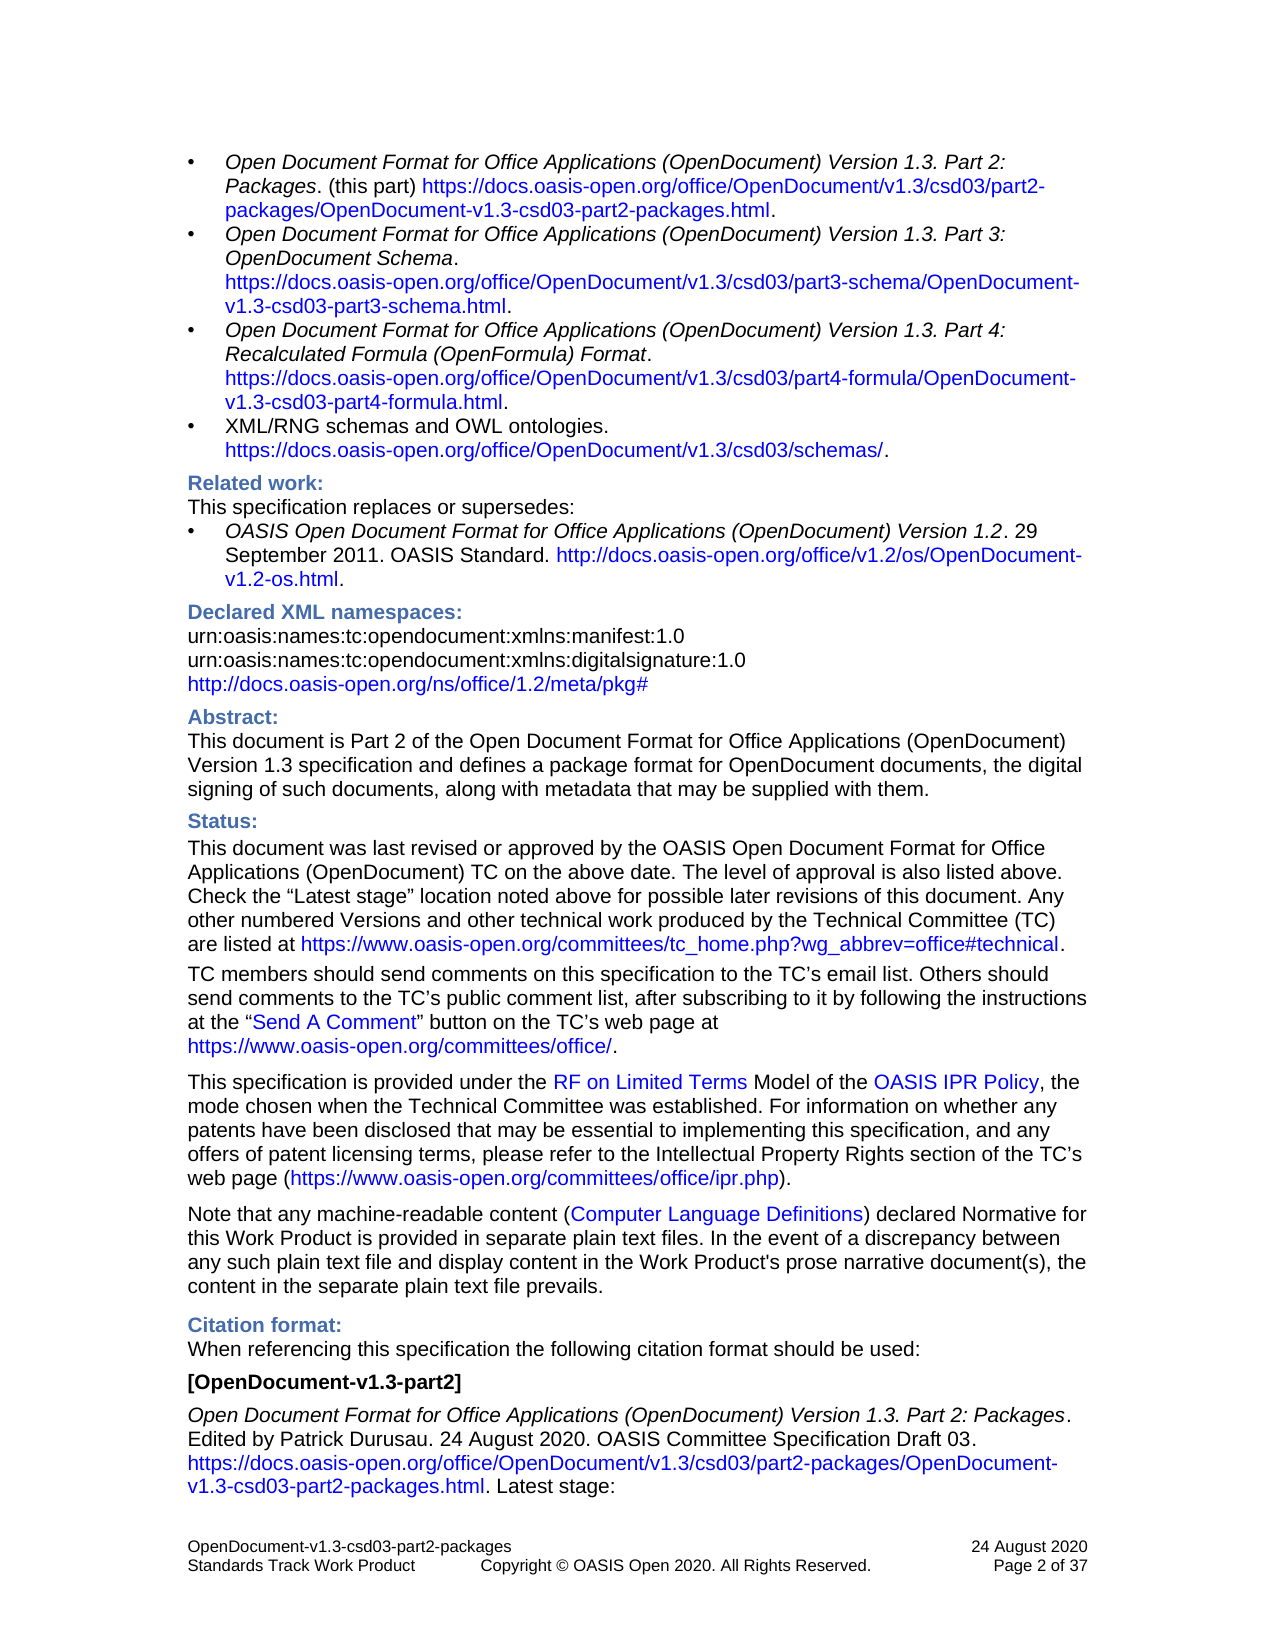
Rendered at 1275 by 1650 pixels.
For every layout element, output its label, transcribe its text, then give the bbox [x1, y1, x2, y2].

list XML/RNG schemas and OWL ontologies. https://docs.oasis-open.org/office/OpenDocument/v1.3/csd03/schemas/. [187, 414, 1088, 462]
title Declared XML namespaces: [187, 600, 1088, 624]
list Open Document Format for Office Applications (OpenDocument) Version 1.3. Part 2: Packages. (this part) https://docs.oasis-open.org/office/OpenDocument/v1.3/csd03/part2-packages/OpenDocument-v1.3-csd03-part2-packages.html. [187, 150, 1088, 222]
text This document was last revised or approved by the OASIS Open Document Format for Office Applications (OpenDocument) TC on the above date. The level of approval is also listed above. Check the “Latest stage” location noted above for possible later revisions of this document. Any other numbered Versions and other technical work produced by the Technical Committee (TC) are listed at https://www.oasis-open.org/committees/tc_home.php?wg_abbrev=office#technical. [187, 836, 1088, 956]
title This specification replaces or supersedes: [187, 495, 1088, 519]
title Abstract: [187, 704, 1088, 728]
title urn:oasis:names:tc:opendocument:xmlns:manifest:1.0 [187, 624, 1088, 648]
text This document is Part 2 of the Open Document Format for Office Applications (OpenDocument) Version 1.3 specification and defines a package format for OpenDocument documents, the digital signing of such documents, along with metadata that may be supplied with them. [187, 728, 1088, 800]
title http://docs.oasis-open.org/ns/office/1.2/meta/pkg# [187, 672, 1088, 696]
title Related work: [187, 471, 1088, 495]
list Open Document Format for Office Applications (OpenDocument) Version 1.3. Part 3: OpenDocument Schema. https://docs.oasis-open.org/office/OpenDocument/v1.3/csd03/part3-schema/OpenDocument-v1.3-csd03-part3-schema.html. [187, 222, 1088, 318]
title Citation format: [187, 1313, 1088, 1337]
title [OpenDocument-v1.3-part2] [187, 1369, 1088, 1393]
list Open Document Format for Office Applications (OpenDocument) Version 1.3. Part 4: Recalculated Formula (OpenFormula) Format. https://docs.oasis-open.org/office/OpenDocument/v1.3/csd03/part4-formula/OpenDocument-v1.3-csd03-part4-formula.html. [187, 318, 1088, 414]
list OASIS Open Document Format for Office Applications (OpenDocument) Version 1.2. 29 September 2011. OASIS Standard. http://docs.oasis-open.org/office/v1.2/os/OpenDocument-v1.2-os.html. [187, 519, 1088, 591]
title Status: [187, 809, 1088, 833]
text This specification is provided under the RF on Limited Terms Model of the OASIS IPR Policy, the mode chosen when the Technical Committee was established. For information on whether any patents have been disclosed that may be essential to implementing this specification, and any offers of patent licensing terms, please refer to the Intellectual Property Rights section of the TC’s web page (https://www.oasis-open.org/committees/office/ipr.php). [187, 1070, 1088, 1190]
title When referencing this specification the following citation format should be used: [187, 1337, 1088, 1361]
text TC members should send comments on this specification to the TC’s email list. Others should send comments to the TC’s public comment list, after subscribing to it by following the instructions at the “Send A Comment” button on the TC’s web page at https://www.oasis-open.org/committees/office/. [187, 962, 1088, 1058]
text Note that any machine-readable content (Computer Language Definitions) declared Normative for this Work Product is provided in separate plain text files. In the event of a discrepancy between any such plain text file and display content in the Work Product's prose narrative document(s), the content in the separate plain text file prevails. [187, 1202, 1088, 1298]
text Open Document Format for Office Applications (OpenDocument) Version 1.3. Part 2: Packages. Edited by Patrick Durusau. 24 August 2020. OASIS Committee Specification Draft 03. https://docs.oasis-open.org/office/OpenDocument/v1.3/csd03/part2-packages/OpenDocument-v1.3-csd03-part2-packages.html. Latest stage: [187, 1402, 1088, 1498]
title urn:oasis:names:tc:opendocument:xmlns:digitalsignature:1.0 [187, 648, 1088, 672]
